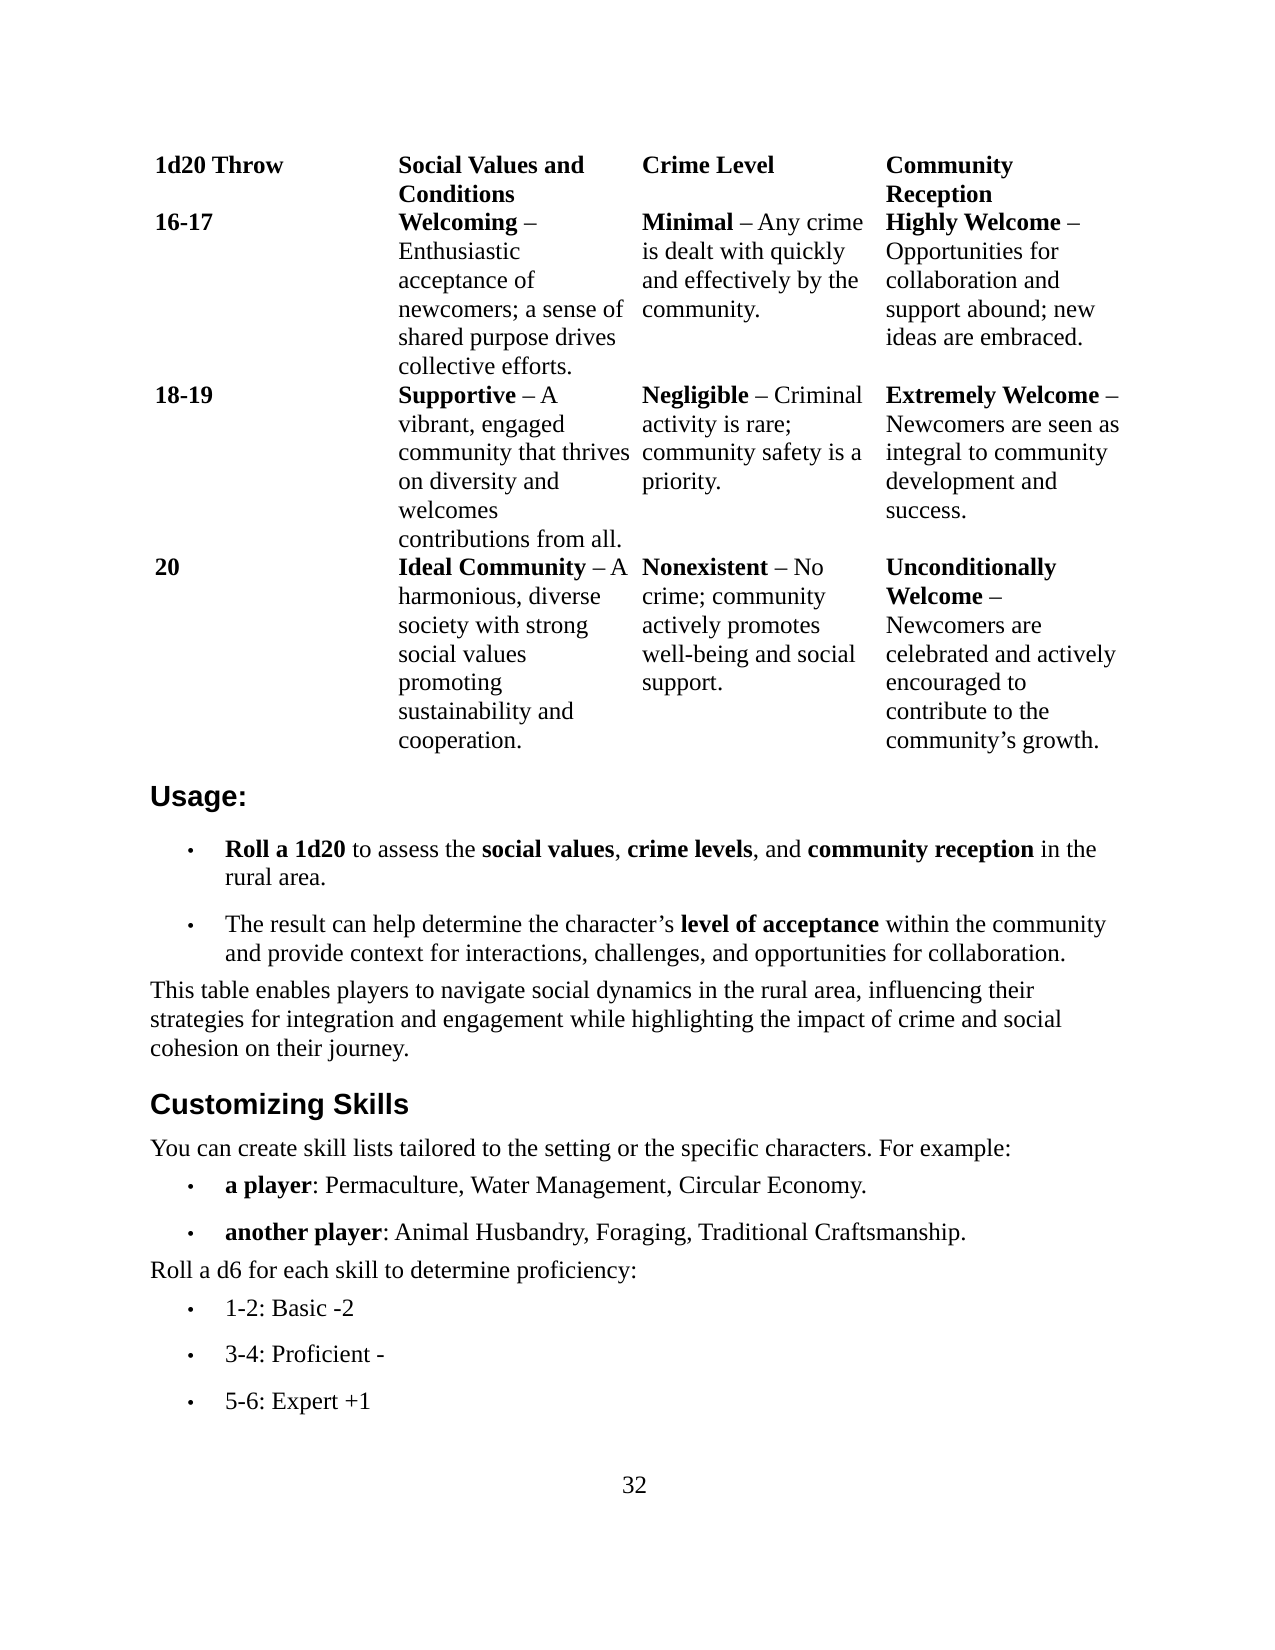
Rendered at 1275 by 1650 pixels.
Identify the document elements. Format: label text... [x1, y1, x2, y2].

list Roll a 1d20 to assess the social values, crime levels, and community reception in the rural area. [187, 834, 1125, 891]
table_cell 16-17 [150, 208, 394, 380]
subtitle Customizing Skills [150, 1087, 1125, 1120]
table_cell 20 [150, 553, 394, 754]
table_cell Welcoming – Enthusiastic acceptance of newcomers; a sense of shared purpose drives collective efforts. [394, 208, 637, 380]
table_cell Supportive – A vibrant, engaged community that thrives on diversity and welcomes contributions from all. [394, 380, 637, 552]
table_cell Extremely Welcome – Newcomers are seen as integral to community development and success. [881, 380, 1125, 552]
subtitle Usage: [150, 779, 1125, 812]
list 1-2: Basic -2 [187, 1293, 1125, 1321]
table_cell Highly Welcome – Opportunities for collaboration and support abound; new ideas are embraced. [881, 208, 1125, 380]
list another player: Animal Husbandry, Foraging, Traditional Craftsmanship. [187, 1217, 1125, 1246]
table_cell Unconditionally Welcome – Newcomers are celebrated and actively encouraged to contribute to the community’s growth. [881, 553, 1125, 754]
text This table enables players to navigate social dynamics in the rural area, influencing their strategies for integration and engagement while highlighting the impact of crime and social cohesion on their journey. [150, 976, 1125, 1062]
table_cell Ideal Community – A harmonious, diverse society with strong social values promoting sustainability and cooperation. [394, 553, 637, 754]
table_cell 18-19 [150, 380, 394, 552]
table_header 1d20 Throw [150, 150, 394, 207]
table_cell Nonexistent – No crime; community actively promotes well-being and social support. [638, 553, 881, 754]
list The result can help determine the character’s level of acceptance within the community and provide context for interactions, challenges, and opportunities for collaboration. [187, 909, 1125, 967]
table_cell Negligible – Criminal activity is rare; community safety is a priority. [638, 380, 881, 552]
table_header Community Reception [881, 150, 1125, 207]
list 5-6: Expert +1 [187, 1386, 1125, 1415]
text Roll a d6 for each skill to determine proficiency: [150, 1255, 1125, 1284]
table_header Crime Level [638, 150, 881, 207]
table_header Social Values and Conditions [394, 150, 637, 207]
list 3-4: Proficient - [187, 1339, 1125, 1368]
list a player: Permaculture, Water Management, Circular Economy. [187, 1171, 1125, 1199]
text You can create skill lists tailored to the setting or the specific characters. For example: [150, 1133, 1125, 1162]
table_cell Minimal – Any crime is dealt with quickly and effectively by the community. [638, 208, 881, 380]
